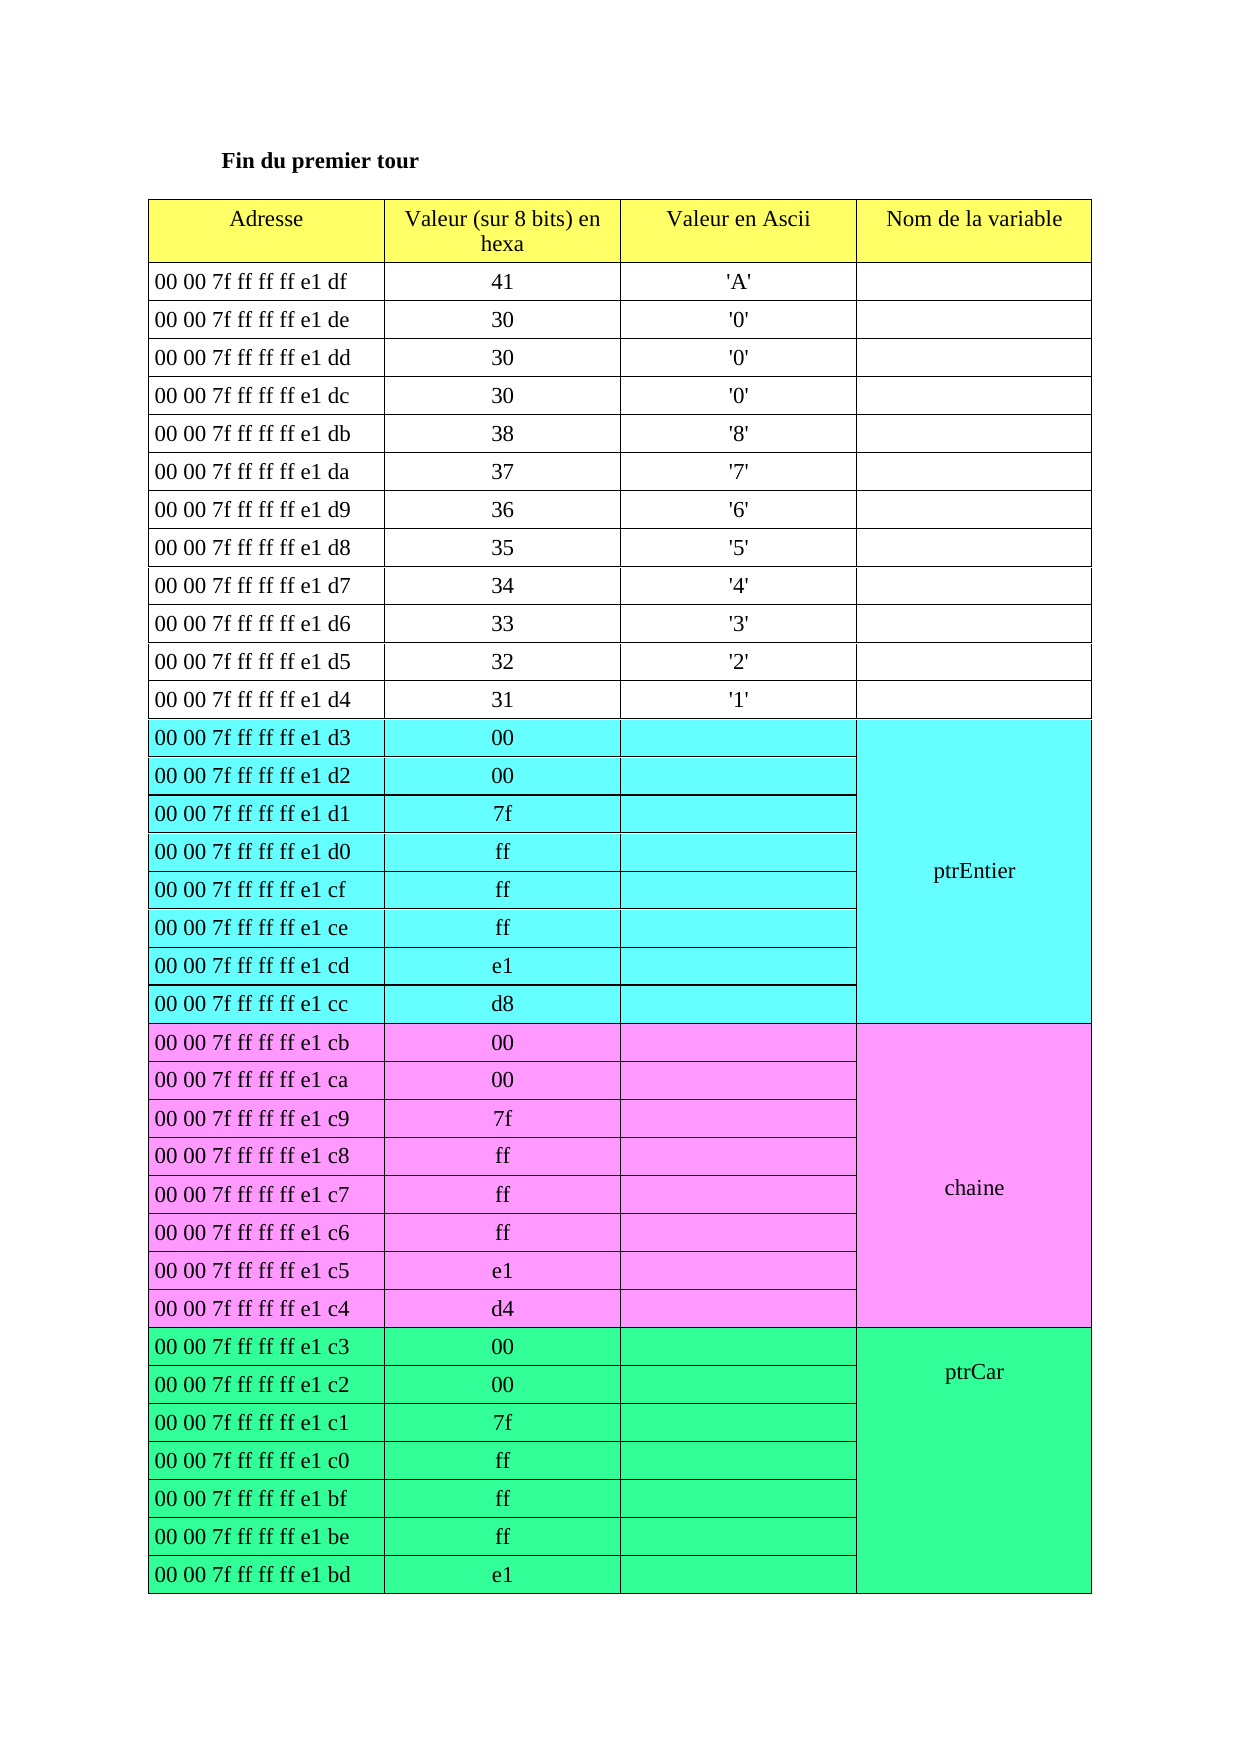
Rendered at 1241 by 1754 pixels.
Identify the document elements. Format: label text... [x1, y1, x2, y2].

table_cell [621, 1366, 856, 1403]
table_cell [621, 1556, 856, 1593]
table_cell [621, 1100, 856, 1137]
table_cell 00 00 7f ff ff ff e1 bf [149, 1480, 384, 1517]
table_cell 00 [385, 1024, 620, 1061]
table_cell '2' [621, 644, 856, 680]
table_cell '0' [621, 339, 856, 376]
table_cell 00 00 7f ff ff ff e1 cb [149, 1024, 384, 1061]
table_cell ff [385, 1518, 620, 1555]
table_cell 00 00 7f ff ff ff e1 da [149, 453, 384, 490]
table_cell 00 [385, 758, 620, 794]
table_cell [857, 377, 1091, 414]
table_cell 38 [385, 415, 620, 452]
table_cell [621, 758, 856, 794]
table_cell e1 [385, 1252, 620, 1289]
table_cell ff [385, 872, 620, 908]
table_cell [621, 1480, 856, 1517]
table_cell [621, 834, 856, 871]
table_cell 30 [385, 301, 620, 338]
table_cell [857, 605, 1091, 642]
table_cell 30 [385, 377, 620, 414]
table_cell '6' [621, 491, 856, 528]
table_cell 00 00 7f ff ff ff e1 be [149, 1518, 384, 1555]
table_header Valeur (sur 8 bits) en hexa [385, 200, 620, 262]
table_cell ff [385, 834, 620, 871]
table_cell 30 [385, 339, 620, 376]
table_cell [857, 491, 1091, 528]
subtitle Fin du premier tour [148, 148, 1092, 173]
table_cell chaine [857, 1024, 1091, 1327]
table_cell '3' [621, 605, 856, 642]
table_cell 00 00 7f ff ff ff e1 d3 [149, 720, 384, 756]
table_header Adresse [149, 200, 384, 262]
table_cell ff [385, 1442, 620, 1479]
table_cell [621, 1442, 856, 1479]
table_cell 00 00 7f ff ff ff e1 c1 [149, 1404, 384, 1441]
table_cell [621, 986, 856, 1023]
table_cell ptrEntier [857, 720, 1091, 1023]
table_cell [621, 1252, 856, 1289]
table_cell 7f [385, 1404, 620, 1441]
table_cell 00 00 7f ff ff ff e1 d4 [149, 681, 384, 718]
table_cell [857, 415, 1091, 452]
table_cell d4 [385, 1290, 620, 1327]
table_cell [621, 1290, 856, 1327]
table_cell 00 00 7f ff ff ff e1 c3 [149, 1328, 384, 1365]
table_cell 00 00 7f ff ff ff e1 d2 [149, 758, 384, 794]
table_cell 00 00 7f ff ff ff e1 d9 [149, 491, 384, 528]
table_cell ff [385, 910, 620, 947]
table_cell ff [385, 1138, 620, 1175]
table_cell 31 [385, 681, 620, 718]
table_cell [621, 1024, 856, 1061]
table_cell 41 [385, 263, 620, 300]
table_cell 00 00 7f ff ff ff e1 bd [149, 1556, 384, 1593]
table_cell 00 00 7f ff ff ff e1 c8 [149, 1138, 384, 1175]
table_cell ff [385, 1480, 620, 1517]
table_cell [857, 453, 1091, 490]
table_cell 00 00 7f ff ff ff e1 c6 [149, 1214, 384, 1251]
table_cell [857, 263, 1091, 300]
table_cell [857, 301, 1091, 338]
table_cell 36 [385, 491, 620, 528]
table_cell 35 [385, 529, 620, 566]
table_cell 'A' [621, 263, 856, 300]
table_cell 00 00 7f ff ff ff e1 ce [149, 910, 384, 947]
table_cell 00 [385, 1062, 620, 1099]
table_cell '1' [621, 681, 856, 718]
table_cell e1 [385, 948, 620, 984]
table_cell 00 00 7f ff ff ff e1 c0 [149, 1442, 384, 1479]
table_cell '0' [621, 377, 856, 414]
table_cell 00 00 7f ff ff ff e1 d5 [149, 644, 384, 680]
table_cell '0' [621, 301, 856, 338]
table_cell '4' [621, 568, 856, 604]
table_cell 00 00 7f ff ff ff e1 c7 [149, 1176, 384, 1213]
table_cell [621, 1328, 856, 1365]
table_cell 00 00 7f ff ff ff e1 d8 [149, 529, 384, 566]
table_cell [621, 872, 856, 908]
table_cell [621, 1062, 856, 1099]
table_cell 00 [385, 720, 620, 756]
table_cell [621, 1518, 856, 1555]
table_cell [857, 568, 1091, 604]
table_cell ff [385, 1176, 620, 1213]
table_cell 00 [385, 1328, 620, 1365]
table_cell [621, 910, 856, 947]
table_cell 00 00 7f ff ff ff e1 d6 [149, 605, 384, 642]
table_cell [621, 720, 856, 756]
table_cell 7f [385, 1100, 620, 1137]
table_cell [621, 948, 856, 984]
table_cell [621, 1214, 856, 1251]
table_cell [621, 796, 856, 832]
table_cell [857, 529, 1091, 566]
table_cell [621, 1404, 856, 1441]
table_cell 00 00 7f ff ff ff e1 cc [149, 986, 384, 1023]
table_cell [857, 339, 1091, 376]
table_cell 00 00 7f ff ff ff e1 dc [149, 377, 384, 414]
table_cell '5' [621, 529, 856, 566]
table_cell 32 [385, 644, 620, 680]
table_header Valeur en Ascii [621, 200, 856, 262]
table_cell 00 00 7f ff ff ff e1 c5 [149, 1252, 384, 1289]
table_cell 00 00 7f ff ff ff e1 cd [149, 948, 384, 984]
table_cell 00 00 7f ff ff ff e1 ca [149, 1062, 384, 1099]
table_cell 00 00 7f ff ff ff e1 d7 [149, 568, 384, 604]
table_cell [857, 644, 1091, 680]
table_cell 00 00 7f ff ff ff e1 c2 [149, 1366, 384, 1403]
table_cell 00 00 7f ff ff ff e1 d0 [149, 834, 384, 871]
table_cell 34 [385, 568, 620, 604]
table_cell 00 00 7f ff ff ff e1 c9 [149, 1100, 384, 1137]
table_cell 37 [385, 453, 620, 490]
table_cell '8' [621, 415, 856, 452]
table_cell ptrCar [857, 1328, 1091, 1593]
table_cell e1 [385, 1556, 620, 1593]
table_cell ff [385, 1214, 620, 1251]
table_cell d8 [385, 986, 620, 1023]
table_cell [621, 1176, 856, 1213]
table_header Nom de la variable [857, 200, 1091, 262]
table_cell 00 00 7f ff ff ff e1 db [149, 415, 384, 452]
table_cell 00 00 7f ff ff ff e1 d1 [149, 796, 384, 832]
table_cell [857, 681, 1091, 718]
table_cell 00 00 7f ff ff ff e1 cf [149, 872, 384, 908]
table_cell 7f [385, 796, 620, 832]
table_cell 00 [385, 1366, 620, 1403]
table_cell 33 [385, 605, 620, 642]
table_cell 00 00 7f ff ff ff e1 de [149, 301, 384, 338]
table_cell '7' [621, 453, 856, 490]
table_cell 00 00 7f ff ff ff e1 df [149, 263, 384, 300]
table_cell [621, 1138, 856, 1175]
table_cell 00 00 7f ff ff ff e1 dd [149, 339, 384, 376]
table_cell 00 00 7f ff ff ff e1 c4 [149, 1290, 384, 1327]
